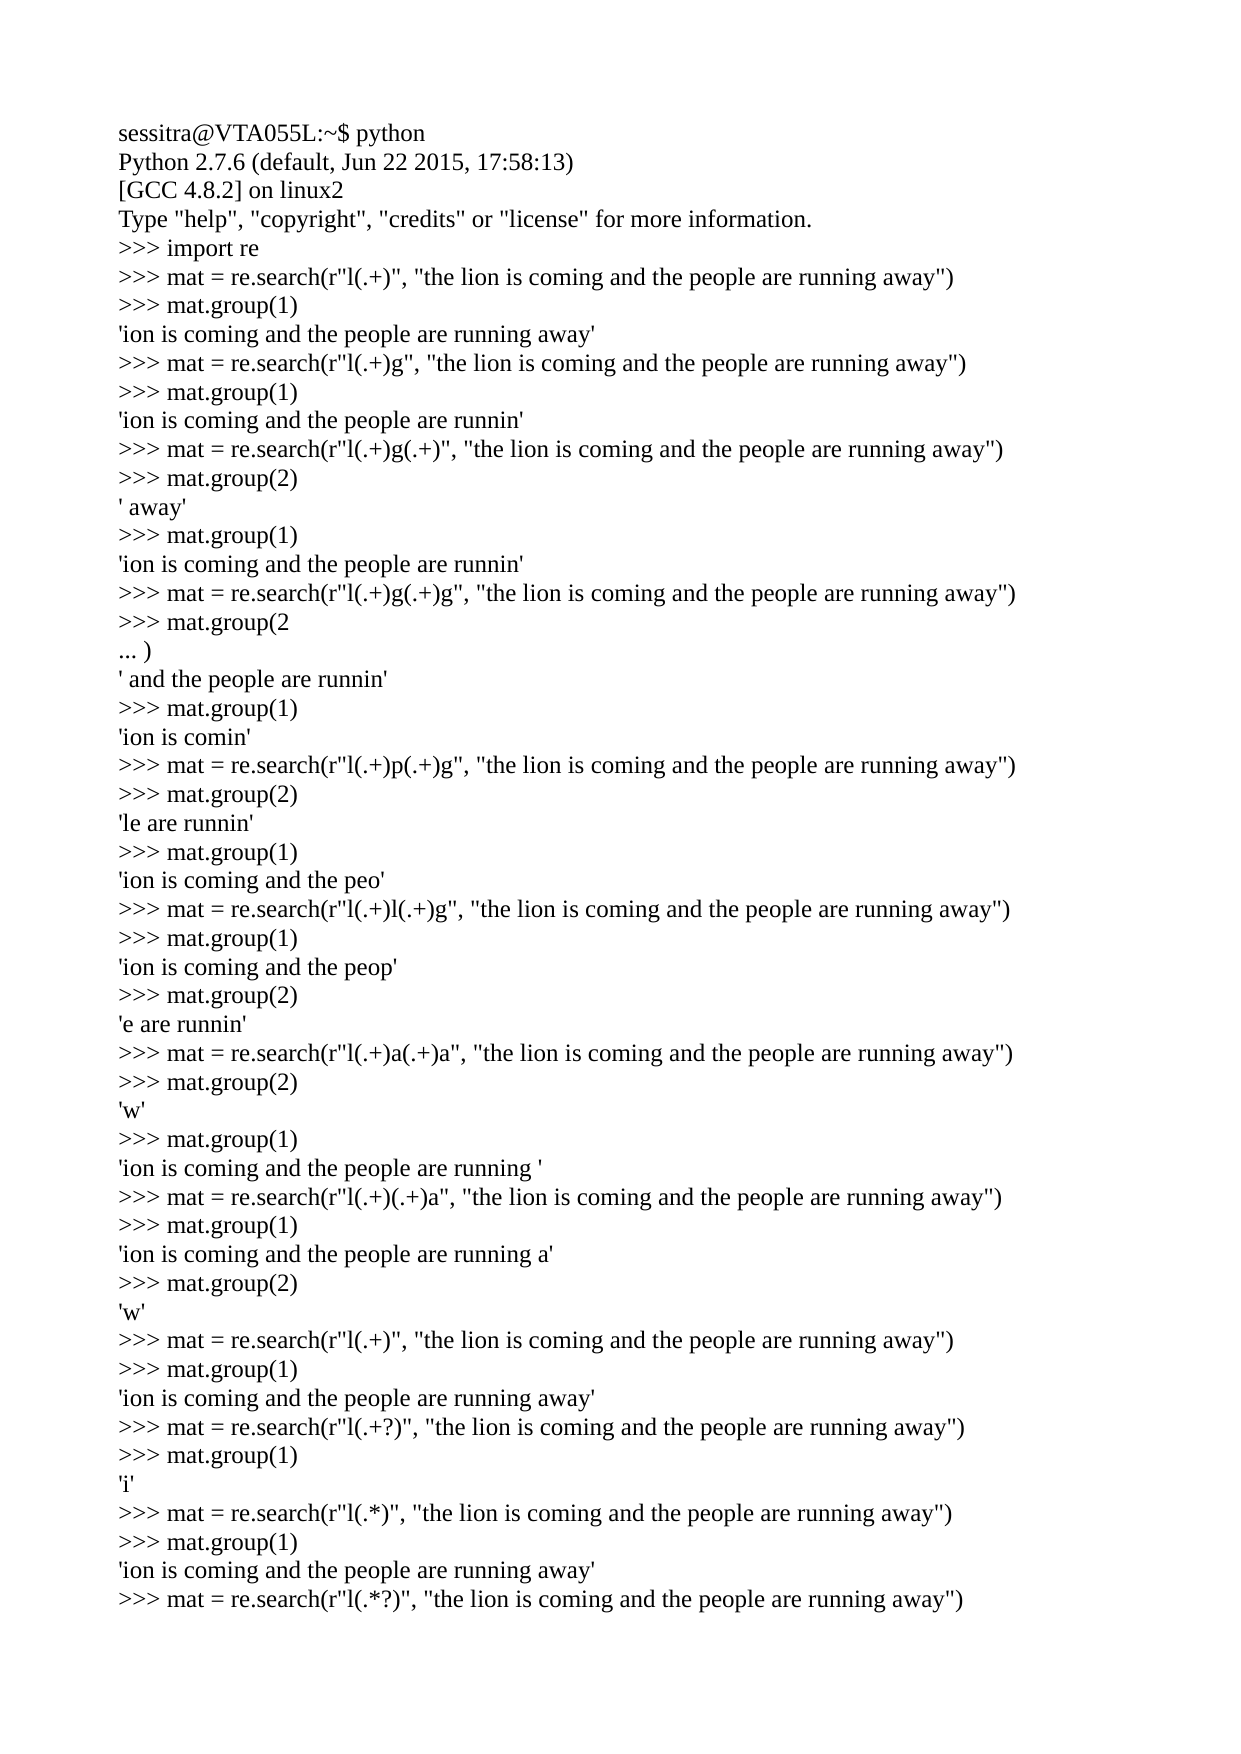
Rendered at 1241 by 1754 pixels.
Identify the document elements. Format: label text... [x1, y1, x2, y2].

text sessitra@VTA055L:~$ python [118, 118, 1122, 147]
text >>> mat = re.search(r"l(.+?)", "the lion is coming and the people are running away") [118, 1412, 1122, 1441]
text >>> mat = re.search(r"l(.+)p(.+)g", "the lion is coming and the people are running away") [118, 751, 1122, 779]
text ... ) [118, 636, 1122, 664]
text >>> mat.group(2) [118, 1268, 1122, 1297]
text Type "help", "copyright", "credits" or "license" for more information. [118, 204, 1122, 233]
text 'ion is coming and the people are runnin' [118, 406, 1122, 434]
text >>> mat = re.search(r"l(.+)(.+)a", "the lion is coming and the people are running away") [118, 1182, 1122, 1211]
text ' away' [118, 492, 1122, 521]
text >>> import re [118, 233, 1122, 262]
text 'i' [118, 1469, 1122, 1498]
text Python 2.7.6 (default, Jun 22 2015, 17:58:13) [118, 147, 1122, 176]
text >>> mat.group(1) [118, 837, 1122, 866]
text >>> mat.group(1) [118, 1211, 1122, 1239]
text 'ion is coming and the people are running away' [118, 319, 1122, 348]
text >>> mat.group(1) [118, 1441, 1122, 1469]
text 'ion is coming and the people are running away' [118, 1556, 1122, 1584]
text >>> mat.group(2) [118, 981, 1122, 1009]
text 'ion is coming and the peop' [118, 952, 1122, 981]
text >>> mat = re.search(r"l(.+)", "the lion is coming and the people are running away") [118, 262, 1122, 291]
text >>> mat = re.search(r"l(.+)g(.+)", "the lion is coming and the people are running away") [118, 434, 1122, 463]
text >>> mat = re.search(r"l(.+)l(.+)g", "the lion is coming and the people are running away") [118, 894, 1122, 923]
text [GCC 4.8.2] on linux2 [118, 176, 1122, 204]
text >>> mat.group(1) [118, 377, 1122, 406]
text >>> mat.group(2) [118, 779, 1122, 808]
text 'le are runnin' [118, 808, 1122, 837]
text >>> mat.group(1) [118, 923, 1122, 952]
text 'ion is comin' [118, 722, 1122, 751]
text >>> mat.group(1) [118, 693, 1122, 722]
text 'w' [118, 1096, 1122, 1124]
text 'ion is coming and the people are running a' [118, 1239, 1122, 1268]
text >>> mat = re.search(r"l(.*?)", "the lion is coming and the people are running away") [118, 1584, 1122, 1613]
text 'ion is coming and the peo' [118, 866, 1122, 894]
text >>> mat = re.search(r"l(.*)", "the lion is coming and the people are running away") [118, 1498, 1122, 1527]
text >>> mat.group(1) [118, 1124, 1122, 1153]
text >>> mat = re.search(r"l(.+)a(.+)a", "the lion is coming and the people are running away") [118, 1038, 1122, 1067]
text >>> mat.group(1) [118, 1527, 1122, 1556]
text >>> mat = re.search(r"l(.+)g(.+)g", "the lion is coming and the people are running away") [118, 578, 1122, 607]
text 'e are runnin' [118, 1009, 1122, 1038]
text >>> mat.group(2 [118, 607, 1122, 636]
text >>> mat.group(1) [118, 1354, 1122, 1383]
text >>> mat.group(1) [118, 521, 1122, 549]
text 'ion is coming and the people are running away' [118, 1383, 1122, 1412]
text >>> mat.group(2) [118, 463, 1122, 492]
text 'w' [118, 1297, 1122, 1326]
text >>> mat = re.search(r"l(.+)", "the lion is coming and the people are running away") [118, 1326, 1122, 1354]
text >>> mat.group(1) [118, 291, 1122, 319]
text >>> mat = re.search(r"l(.+)g", "the lion is coming and the people are running away") [118, 348, 1122, 377]
text 'ion is coming and the people are running ' [118, 1153, 1122, 1182]
text >>> mat.group(2) [118, 1067, 1122, 1096]
text 'ion is coming and the people are runnin' [118, 549, 1122, 578]
text ' and the people are runnin' [118, 664, 1122, 693]
